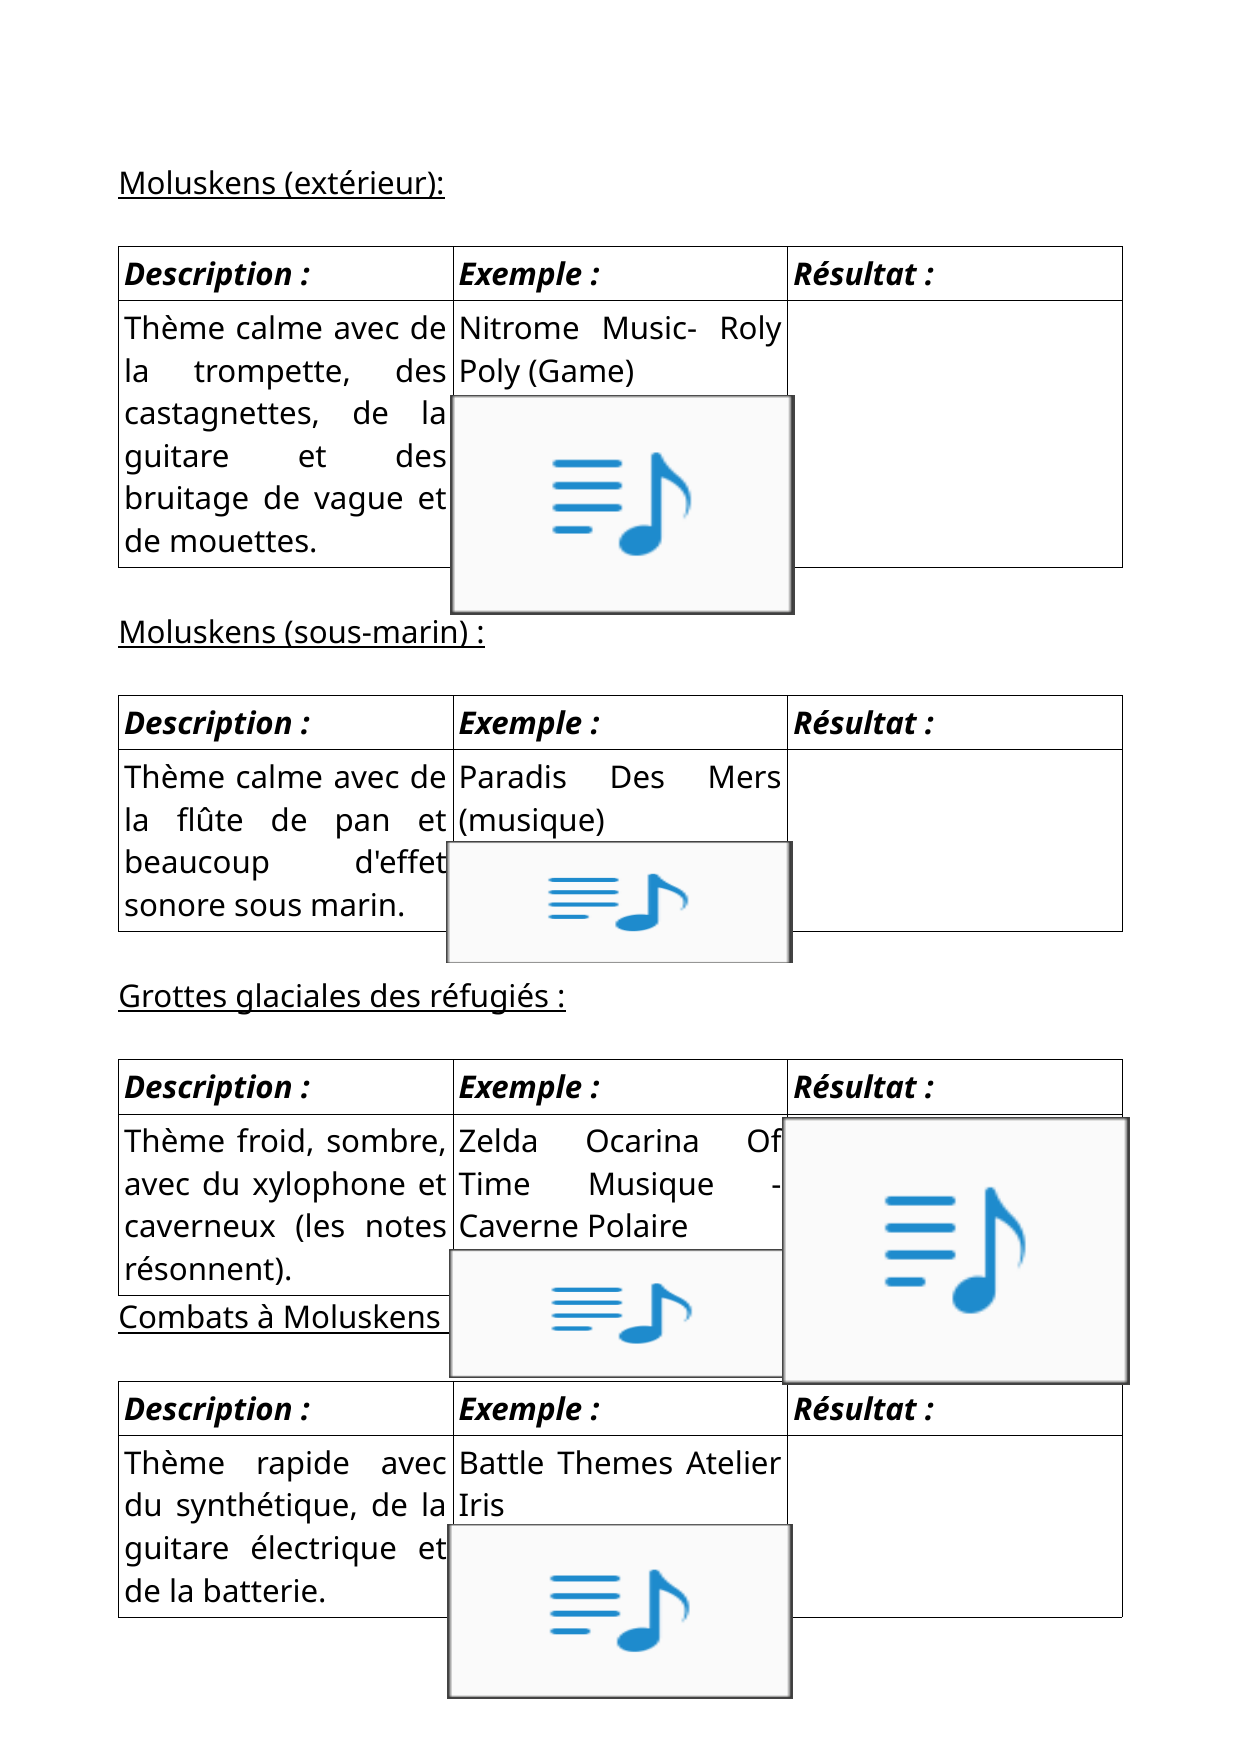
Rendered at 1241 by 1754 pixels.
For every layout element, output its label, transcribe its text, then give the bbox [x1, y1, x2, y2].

table_header Résultat : [788, 696, 1122, 749]
table_cell [788, 301, 1122, 567]
table_header Description : [119, 247, 453, 300]
table_header Exemple : [454, 696, 787, 749]
table_cell Nitrome Music- Roly Poly (Game) [454, 301, 787, 395]
table_header Description : [119, 696, 453, 749]
table_header Résultat : [788, 1060, 1122, 1113]
text Moluskens (extérieur): [118, 161, 1122, 203]
table_header Exemple : [454, 247, 787, 300]
table_header Exemple : [454, 1382, 787, 1435]
table_cell [788, 750, 1122, 931]
table_cell Zelda Ocarina Of Time Musique - Caverne Polaire [454, 1115, 787, 1249]
text Grottes glaciales des réfugiés : [118, 974, 1122, 1017]
table_header Résultat : [788, 1385, 1122, 1435]
table_cell Thème froid, sombre, avec du xylophone et caverneux (les notes résonnent). [119, 1115, 453, 1295]
table_header Description : [119, 1060, 453, 1113]
table_cell Thème rapide avec du synthétique, de la guitare électrique et de la batterie. [119, 1436, 453, 1617]
text Combats à Moluskens : [118, 1296, 449, 1332]
table_header Description : [119, 1382, 453, 1435]
table_cell Battle Themes Atelier Iris [454, 1436, 787, 1524]
text Combats à Moluskens : [118, 1334, 449, 1338]
table_header Résultat : [788, 247, 1122, 300]
table_cell [788, 1436, 1122, 1617]
table_cell Paradis Des Mers (musique) [454, 750, 787, 841]
table_cell Thème calme avec de la flûte de pan et beaucoup d'effet sonore sous marin. [119, 750, 453, 931]
table_cell Thème calme avec de la trompette, des castagnettes, de la guitare et des bruitage de vague et de mouettes. [119, 301, 453, 567]
table_header Exemple : [454, 1060, 787, 1113]
text Moluskens (sous-marin) : [118, 610, 1122, 653]
